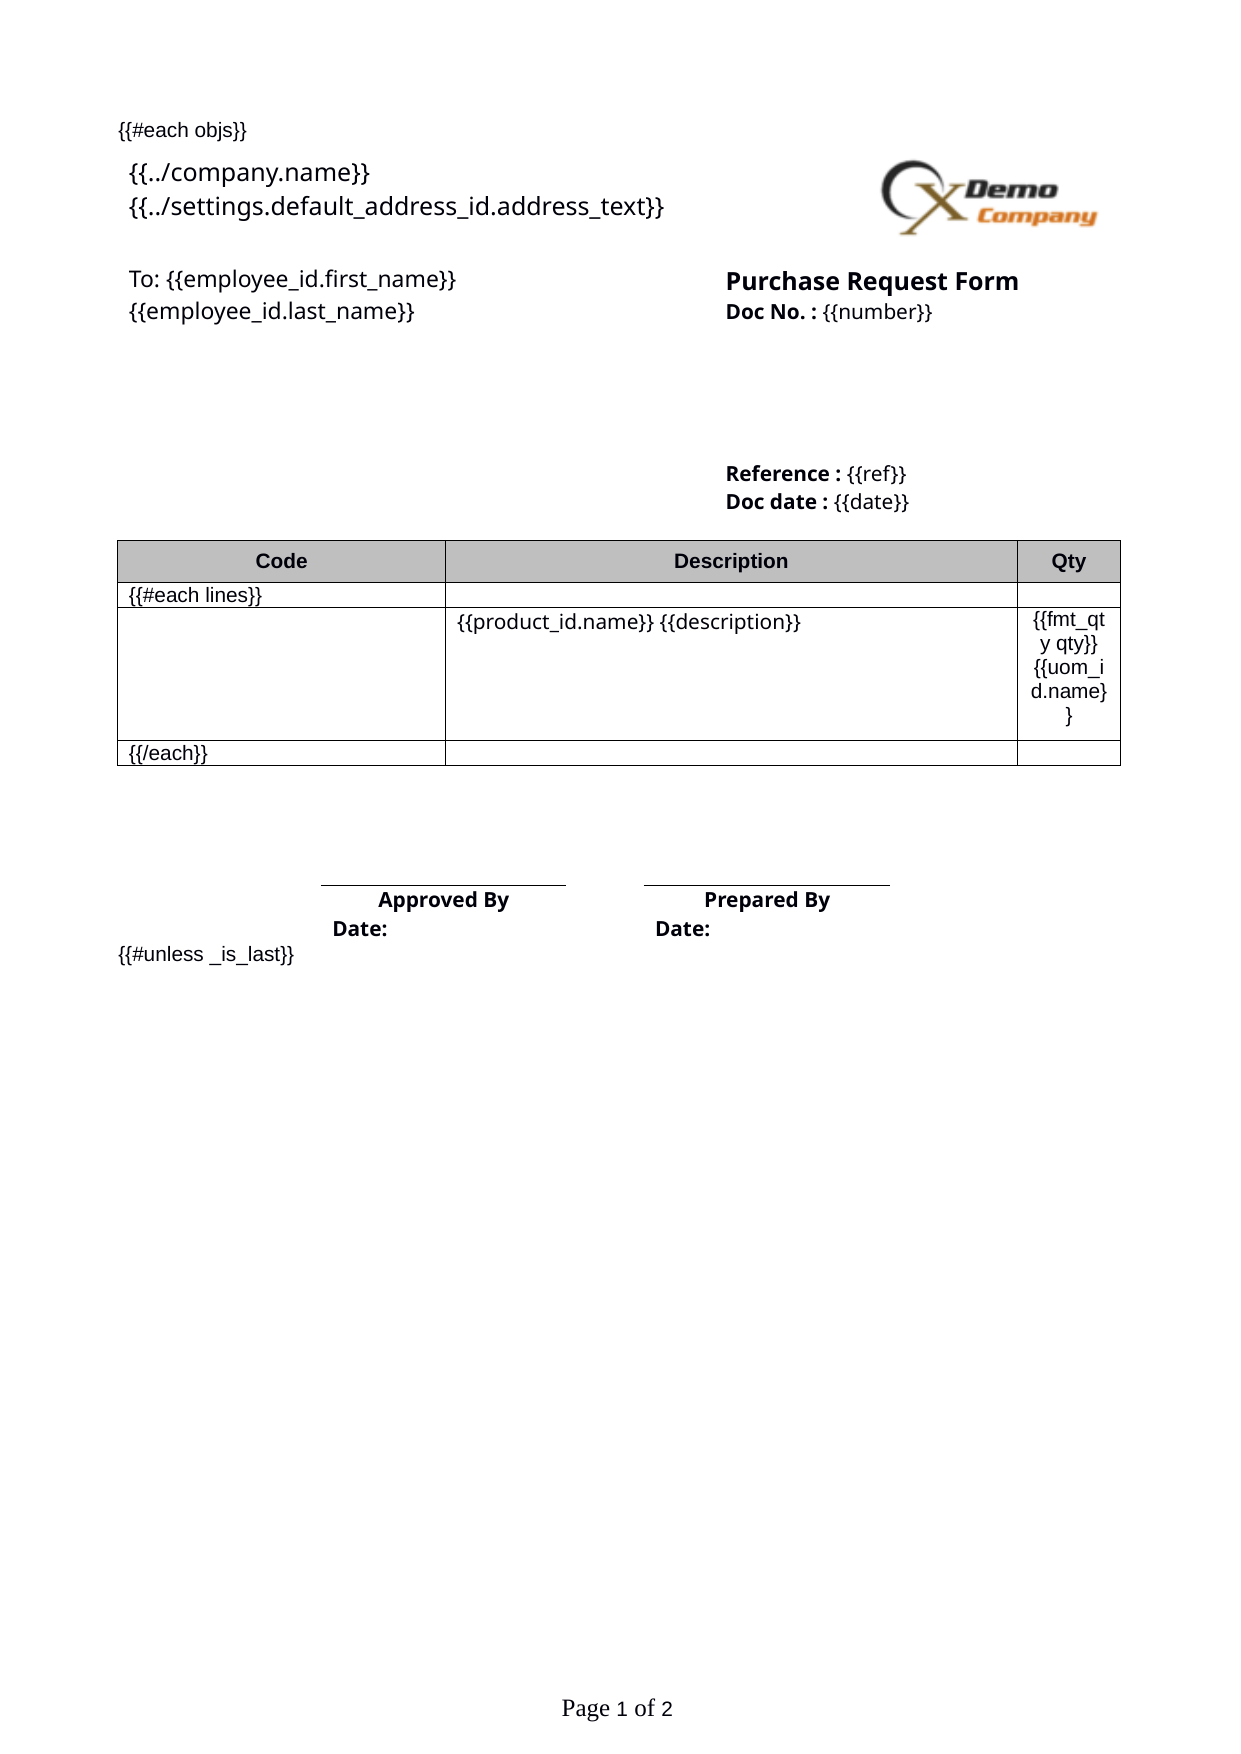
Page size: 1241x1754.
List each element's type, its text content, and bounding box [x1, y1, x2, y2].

table_header Prepared By [644, 886, 890, 914]
table_cell [1018, 741, 1120, 764]
table_cell Date: [644, 914, 890, 942]
table_cell [890, 914, 1121, 942]
table_header Qty [1018, 541, 1120, 582]
table_header [118, 885, 321, 914]
table_cell [446, 583, 1017, 606]
table_header [1110, 155, 1121, 239]
picture [136, 608, 427, 712]
table_header {{../company.name}} {{../settings.default_address_id.address_text}} [118, 155, 859, 239]
table_cell {{fmt_qty qty}} {{uom_id.name}} [1018, 608, 1120, 740]
table_cell [566, 914, 643, 942]
table_header To: {{employee_id.first_name}} {{employee_id.last_name}} [118, 263, 714, 516]
table_cell [118, 914, 321, 942]
text {{#unless _is_last}} [118, 942, 1122, 966]
table_header Approved By [321, 886, 566, 914]
table_header [566, 885, 643, 914]
table_cell [1018, 583, 1120, 606]
table_cell {{#each lines}} [118, 583, 445, 606]
text {{#each objs}} [118, 118, 1122, 142]
table_cell {{product_id.name}} {{description}} [446, 608, 1017, 740]
table_header [859, 155, 875, 239]
picture [772, 327, 1063, 431]
table_header Purchase Request Form Doc No. : {{number}} Reference : {{ref}} Doc date : {{date}} [1109, 263, 1121, 516]
table_header [890, 885, 1121, 914]
table_header Purchase Request Form Doc No. : {{number}} Reference : {{ref}} Doc date : {{date}} [714, 263, 725, 516]
table_header Code [118, 541, 445, 582]
picture [875, 154, 1110, 240]
table_cell Date: [321, 914, 566, 942]
table_cell [446, 741, 1017, 764]
table_header Description [446, 541, 1017, 582]
table_cell {{/each}} [118, 741, 445, 764]
table_cell [118, 608, 445, 740]
